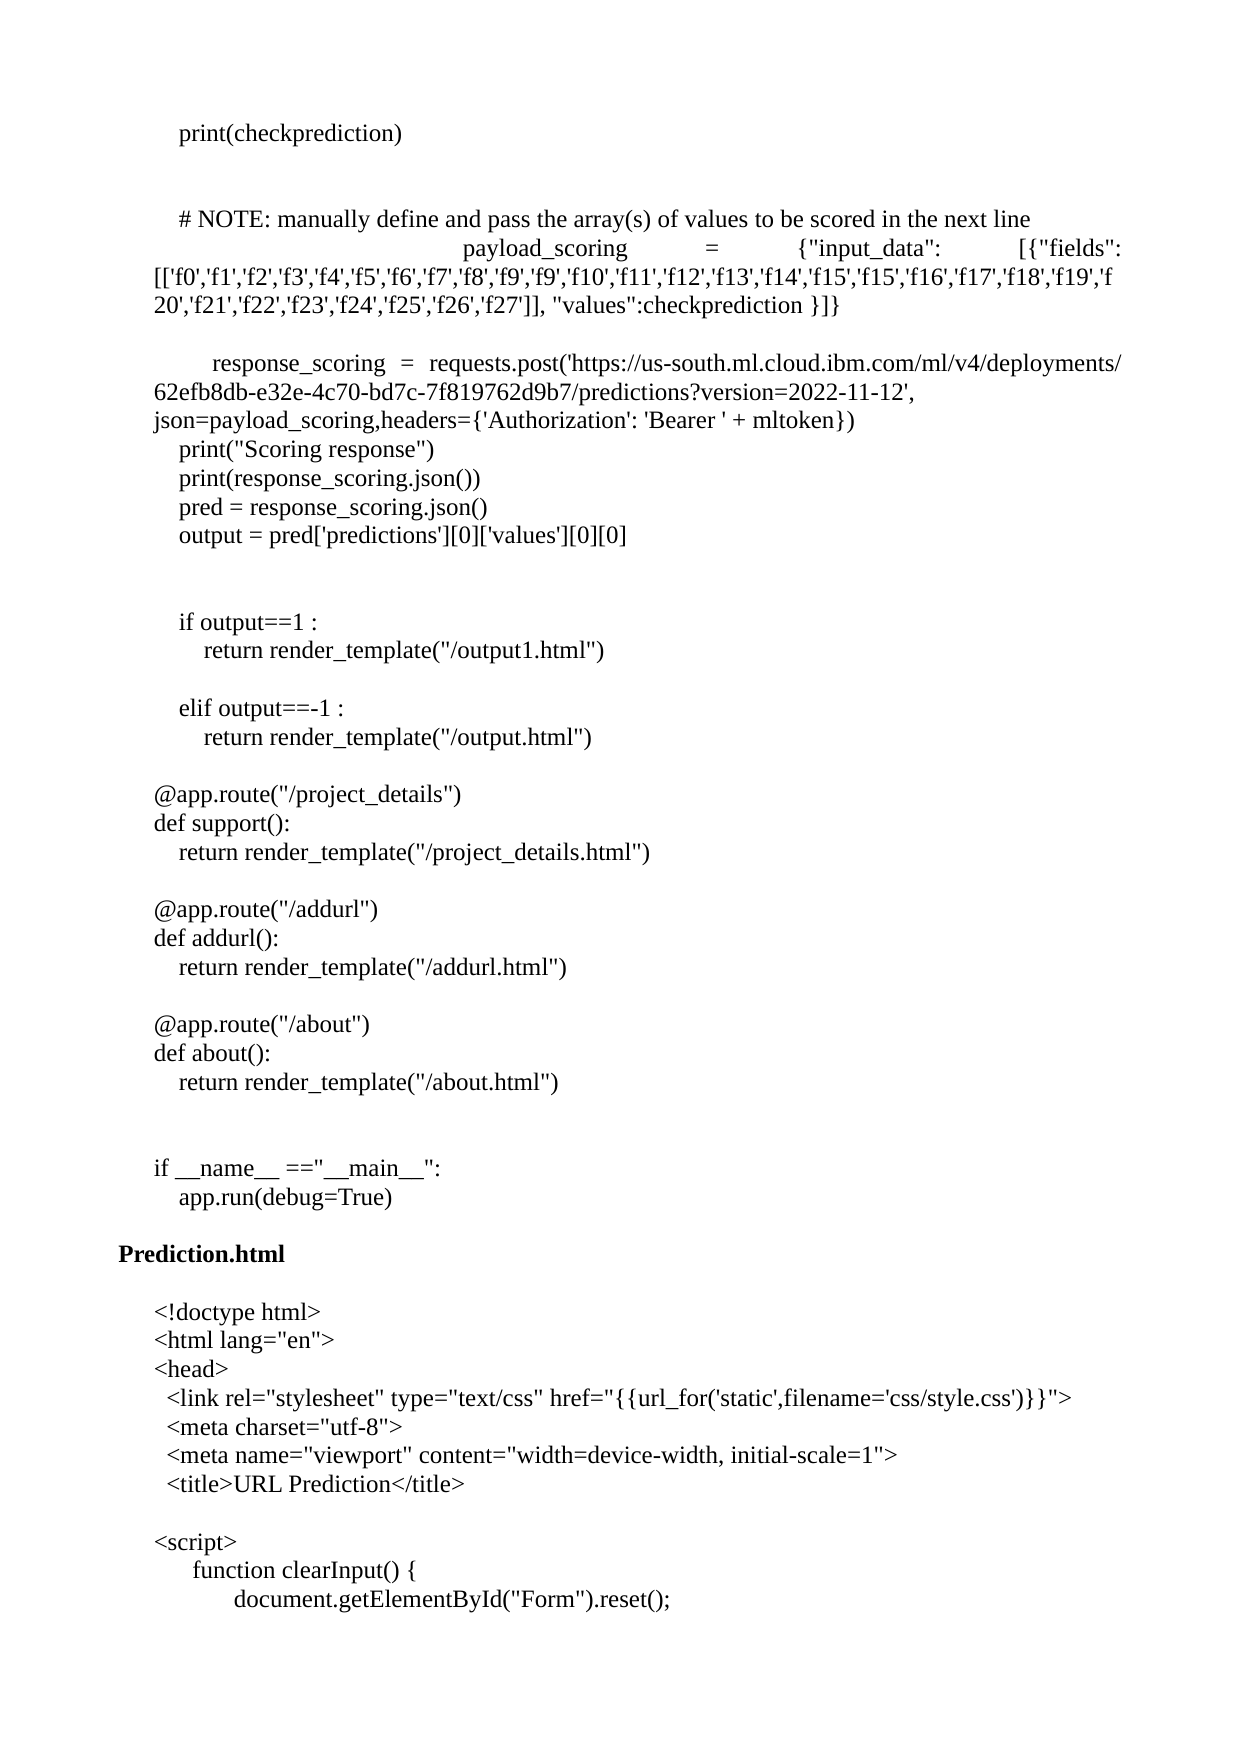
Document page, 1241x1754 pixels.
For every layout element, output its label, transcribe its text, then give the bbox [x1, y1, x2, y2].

text return render_template("/project_details.html") [153, 837, 1122, 866]
text <script> [153, 1527, 1122, 1556]
text response_scoring = requests.post('https://us-south.ml.cloud.ibm.com/ml/v4/deployments/62efb8db-e32e-4c70-bd7c-7f819762d9b7/predictions?version=2022-11-12', json=payload_scoring,headers={'Authorization': 'Bearer ' + mltoken}) [153, 348, 1122, 434]
text return render_template("/output.html") [153, 722, 1122, 751]
text print(response_scoring.json()) [153, 463, 1122, 492]
text print("Scoring response") [153, 434, 1122, 463]
text <head> [153, 1354, 1122, 1383]
text return render_template("/addurl.html") [153, 952, 1122, 981]
text # NOTE: manually define and pass the array(s) of values to be scored in the next line [153, 204, 1122, 233]
text if output==1 : [153, 607, 1122, 636]
text output = pred['predictions'][0]['values'][0][0] [153, 521, 1122, 549]
text document.getElementById("Form").reset(); [153, 1584, 1122, 1613]
text if __name__ =="__main__": [153, 1153, 1122, 1182]
text function clearInput() { [118, 1556, 1122, 1584]
text payload_scoring = {"input_data": [{"fields": [['f0','f1','f2','f3','f4','f5','f6','f7','f8','f9','f9','f10','f11','f12','f13','f14','f15','f15','f16','f17','f18','f19','f20','f21','f22','f23','f24','f25','f26','f27']], "values":checkprediction }]} [153, 233, 1122, 319]
text <title>URL Prediction</title> [153, 1469, 1122, 1498]
text app.run(debug=True) [153, 1182, 1122, 1211]
text return render_template("/about.html") [153, 1067, 1122, 1096]
text pred = response_scoring.json() [153, 492, 1122, 521]
text elif output==-1 : [153, 693, 1122, 722]
text <!doctype html> [153, 1297, 1122, 1326]
text @app.route("/addurl") [153, 894, 1122, 923]
text def support(): [153, 808, 1122, 837]
text @app.route("/about") [153, 1009, 1122, 1038]
text print(checkprediction) [153, 118, 1122, 147]
text @app.route("/project_details") [153, 779, 1122, 808]
text def about(): [153, 1038, 1122, 1067]
text <link rel="stylesheet" type="text/css" href="{{url_for('static',filename='css/style.css')}}"> [153, 1383, 1122, 1412]
text def addurl(): [153, 923, 1122, 952]
text return render_template("/output1.html") [153, 636, 1122, 664]
text Prediction.html [118, 1239, 1122, 1268]
text <meta charset="utf-8"> [153, 1412, 1122, 1441]
text <meta name="viewport" content="width=device-width, initial-scale=1"> [153, 1441, 1122, 1469]
text <html lang="en"> [153, 1326, 1122, 1354]
